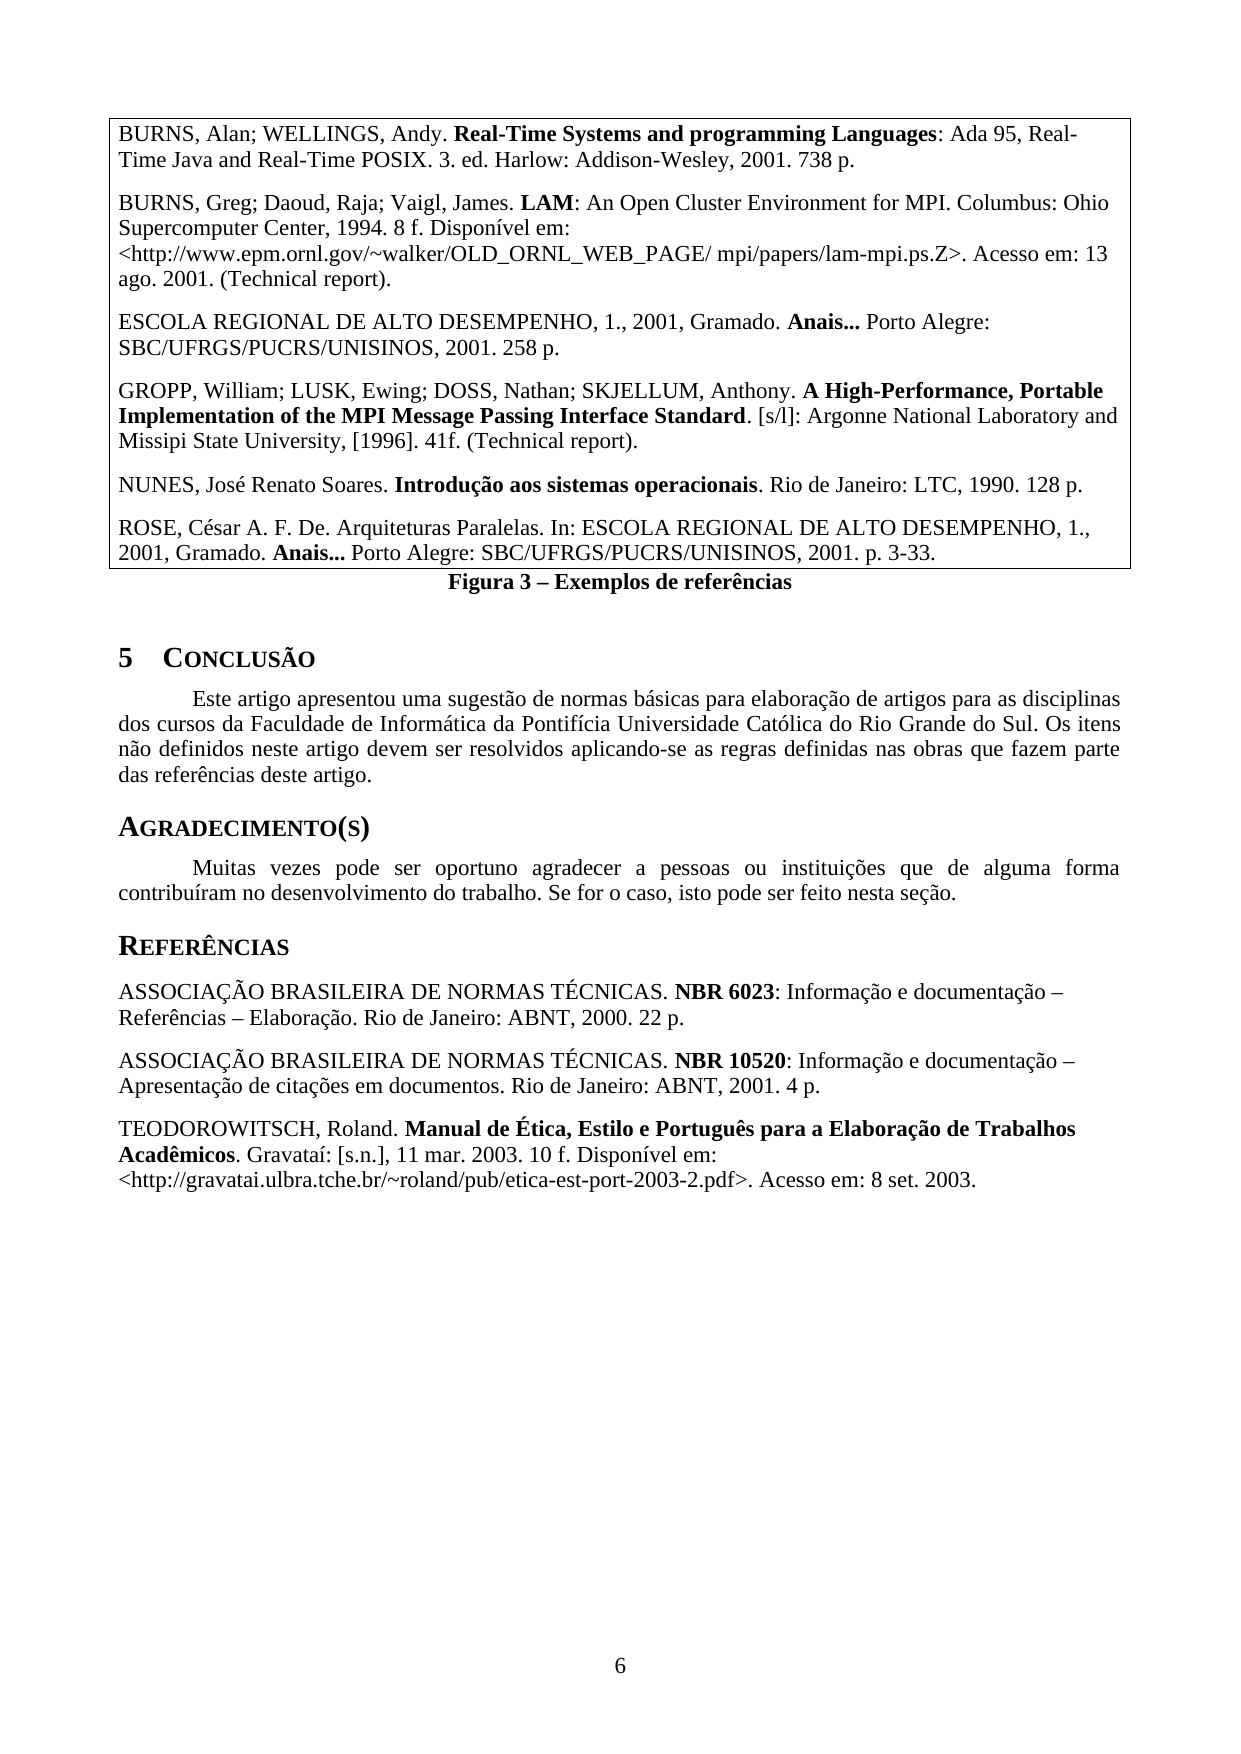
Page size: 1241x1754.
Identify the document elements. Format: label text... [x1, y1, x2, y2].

text Muitas vezes pode ser oportuno agradecer a pessoas ou instituições que de alguma forma contribuíram no desenvolvimento do trabalho. Se for o caso, isto pode ser feito nesta seção. [118, 855, 1122, 906]
text Agradecimento(s) [118, 811, 1122, 843]
text ASSOCIAÇÃO BRASILEIRA DE NORMAS TÉCNICAS. NBR 6023: Informação e documentação – Referências – Elaboração. Rio de Janeiro: ABNT, 2000. 22 p. [118, 979, 1122, 1030]
text Figura 3 – Exemplos de referências [118, 569, 1122, 594]
text GROPP, William; LUSK, Ewing; DOSS, Nathan; SKJELLUM, Anthony. A High-Performance, Portable Implementation of the MPI Message Passing Interface Standard. [s/l]: Argonne National Laboratory and Missipi State University, [1996]. 41f. (Technical report). [110, 374, 1130, 454]
text ROSE, César A. F. De. Arquiteturas Paralelas. In: ESCOLA REGIONAL DE ALTO DESEMPENHO, 1., 2001, Gramado. Anais... Porto Alegre: SBC/UFRGS/PUCRS/UNISINOS, 2001. p. 3-33. [110, 512, 1130, 568]
text Referências [118, 929, 1122, 962]
subtitle Conclusão [118, 641, 1122, 674]
text NUNES, José Renato Soares. Introdução aos sistemas operacionais. Rio de Janeiro: LTC, 1990. 128 p. [110, 468, 1130, 497]
text Este artigo apresentou uma sugestão de normas básicas para elaboração de artigos para as disciplinas dos cursos da Faculdade de Informática da Pontifícia Universidade Católica do Rio Grande do Sul. Os itens não definidos neste artigo devem ser resolvidos aplicando-se as regras definidas nas obras que fazem parte das referências deste artigo. [118, 686, 1122, 787]
text ASSOCIAÇÃO BRASILEIRA DE NORMAS TÉCNICAS. NBR 10520: Informação e documentação – Apresentação de citações em documentos. Rio de Janeiro: ABNT, 2001. 4 p. [118, 1048, 1122, 1099]
text ESCOLA REGIONAL DE ALTO DESEMPENHO, 1., 2001, Gramado. Anais... Porto Alegre: SBC/UFRGS/PUCRS/UNISINOS, 2001. 258 p. [110, 306, 1130, 360]
text BURNS, Greg; Daoud, Raja; Vaigl, James. LAM: An Open Cluster Environment for MPI. Columbus: Ohio Supercomputer Center, 1994. 8 f. Disponível em: <http://www.epm.ornl.gov/~walker/OLD_ORNL_WEB_PAGE/ mpi/papers/lam-mpi.ps.Z>. Acesso em: 13 ago. 2001. (Technical report). [110, 187, 1130, 291]
text TEODOROWITSCH, Roland. Manual de Ética, Estilo e Português para a Elaboração de Trabalhos Acadêmicos. Gravataí: [s.n.], 11 mar. 2003. 10 f. Disponível em: <http://gravatai.ulbra.tche.br/~roland/pub/etica-est-port-2003-2.pdf>. Acesso em: 8 set. 2003. [118, 1116, 1122, 1193]
text BURNS, Alan; WELLINGS, Andy. Real-Time Systems and programming Languages: Ada 95, Real-Time Java and Real-Time POSIX. 3. ed. Harlow: Addison-Wesley, 2001. 738 p. [110, 119, 1130, 172]
